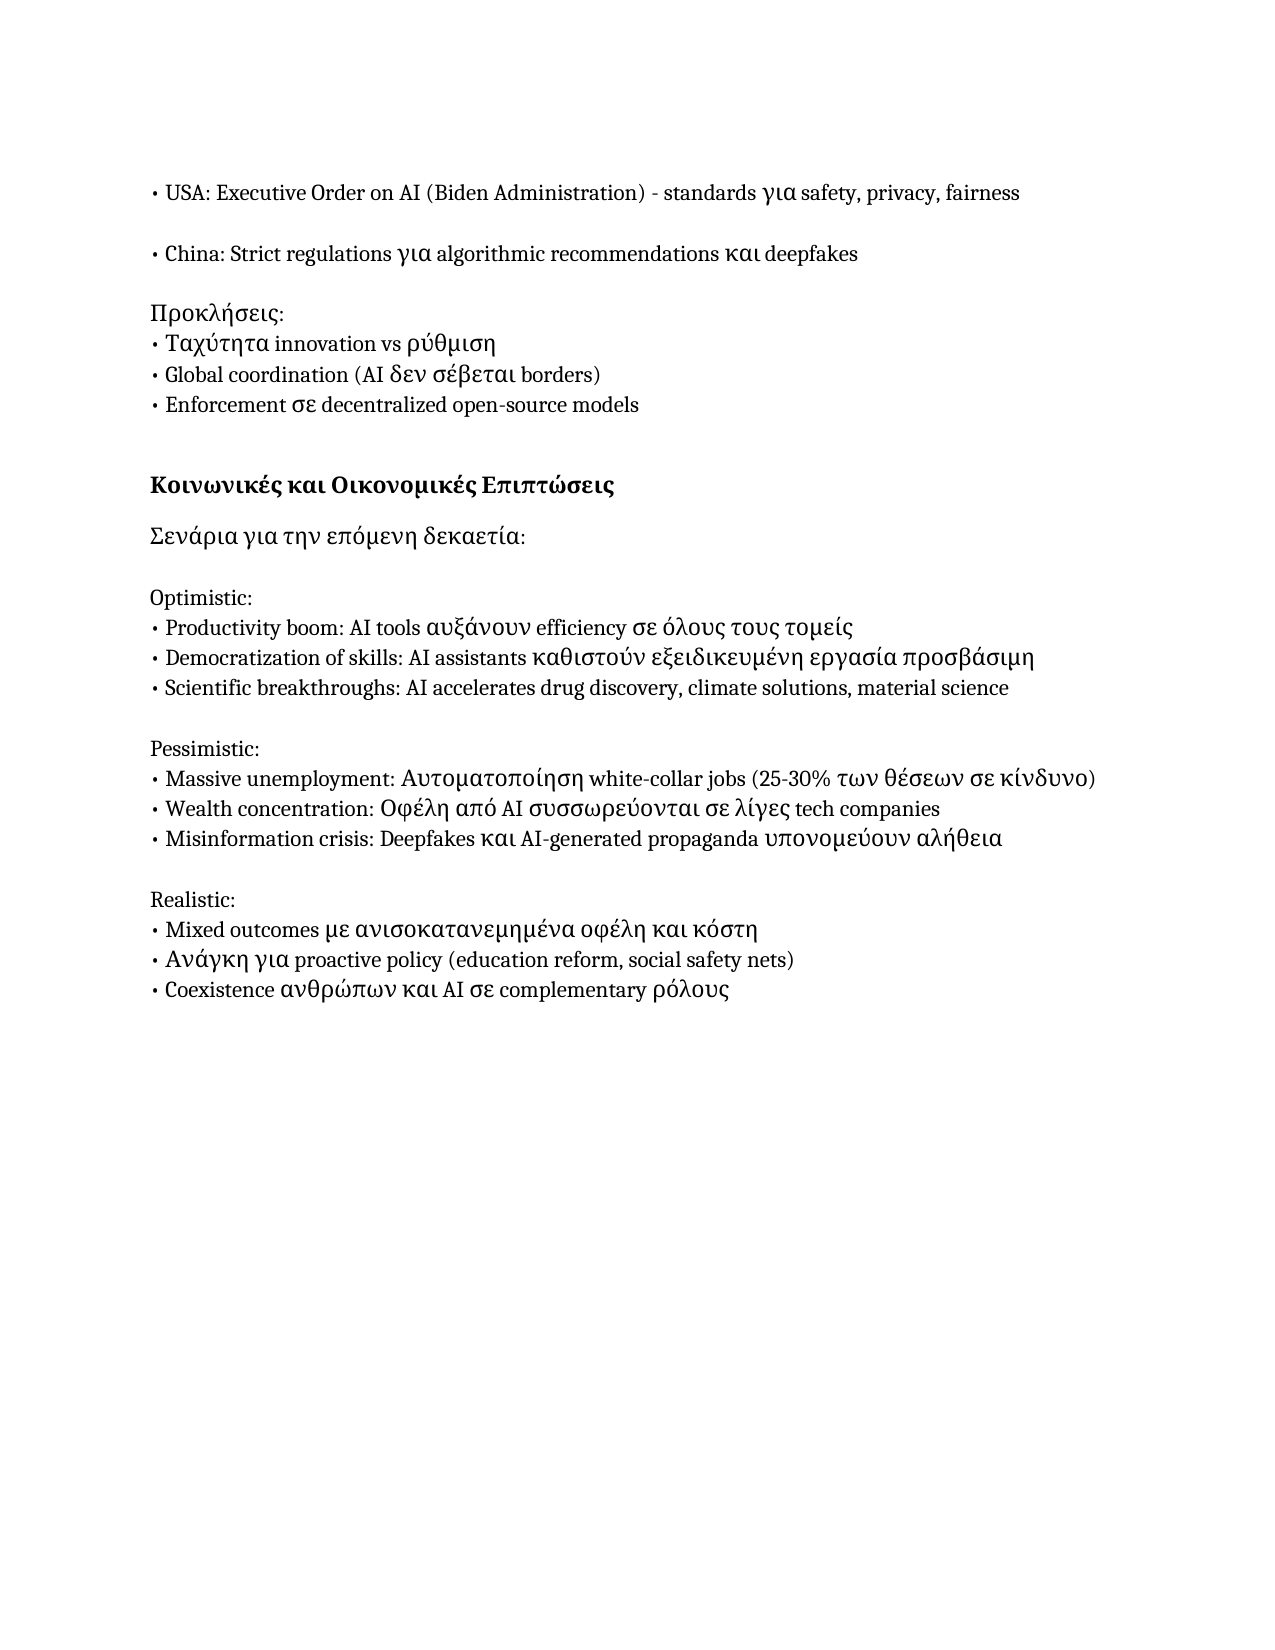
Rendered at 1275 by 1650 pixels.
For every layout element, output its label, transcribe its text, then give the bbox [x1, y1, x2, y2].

text Σενάρια για την επόμενη δεκαετία: Optimistic: • Productivity boom: AI tools αυξάνουν efficiency σε όλους τους τομείς • Democratization of skills: AI assistants καθιστούν εξειδικευμένη εργασία προσβάσιμη • Scientific breakthroughs: AI accelerates drug discovery, climate solutions, material science Pessimistic: • Massive unemployment: Αυτοματοποίηση white-collar jobs (25-30% των θέσεων σε κίνδυνο) • Wealth concentration: Οφέλη από AI συσσωρεύονται σε λίγες tech companies • Misinformation crisis: Deepfakes και AI-generated propaganda υπονομεύουν αλήθεια Realistic: • Mixed outcomes με ανισοκατανεμημένα οφέλη και κόστη • Ανάγκη για proactive policy (education reform, social safety nets) • Coexistence ανθρώπων και AI σε complementary ρόλους [150, 524, 1125, 1003]
text Κοινωνικές και Οικονομικές Επιπτώσεις [150, 443, 1125, 499]
text • USA: Executive Order on AI (Biden Administration) - standards για safety, privacy, fairness • China: Strict regulations για algorithmic recommendations και deepfakes Προκλήσεις: • Ταχύτητα innovation vs ρύθμιση • Global coordination (AI δεν σέβεται borders) • Enforcement σε decentralized open-source models [150, 150, 1125, 418]
